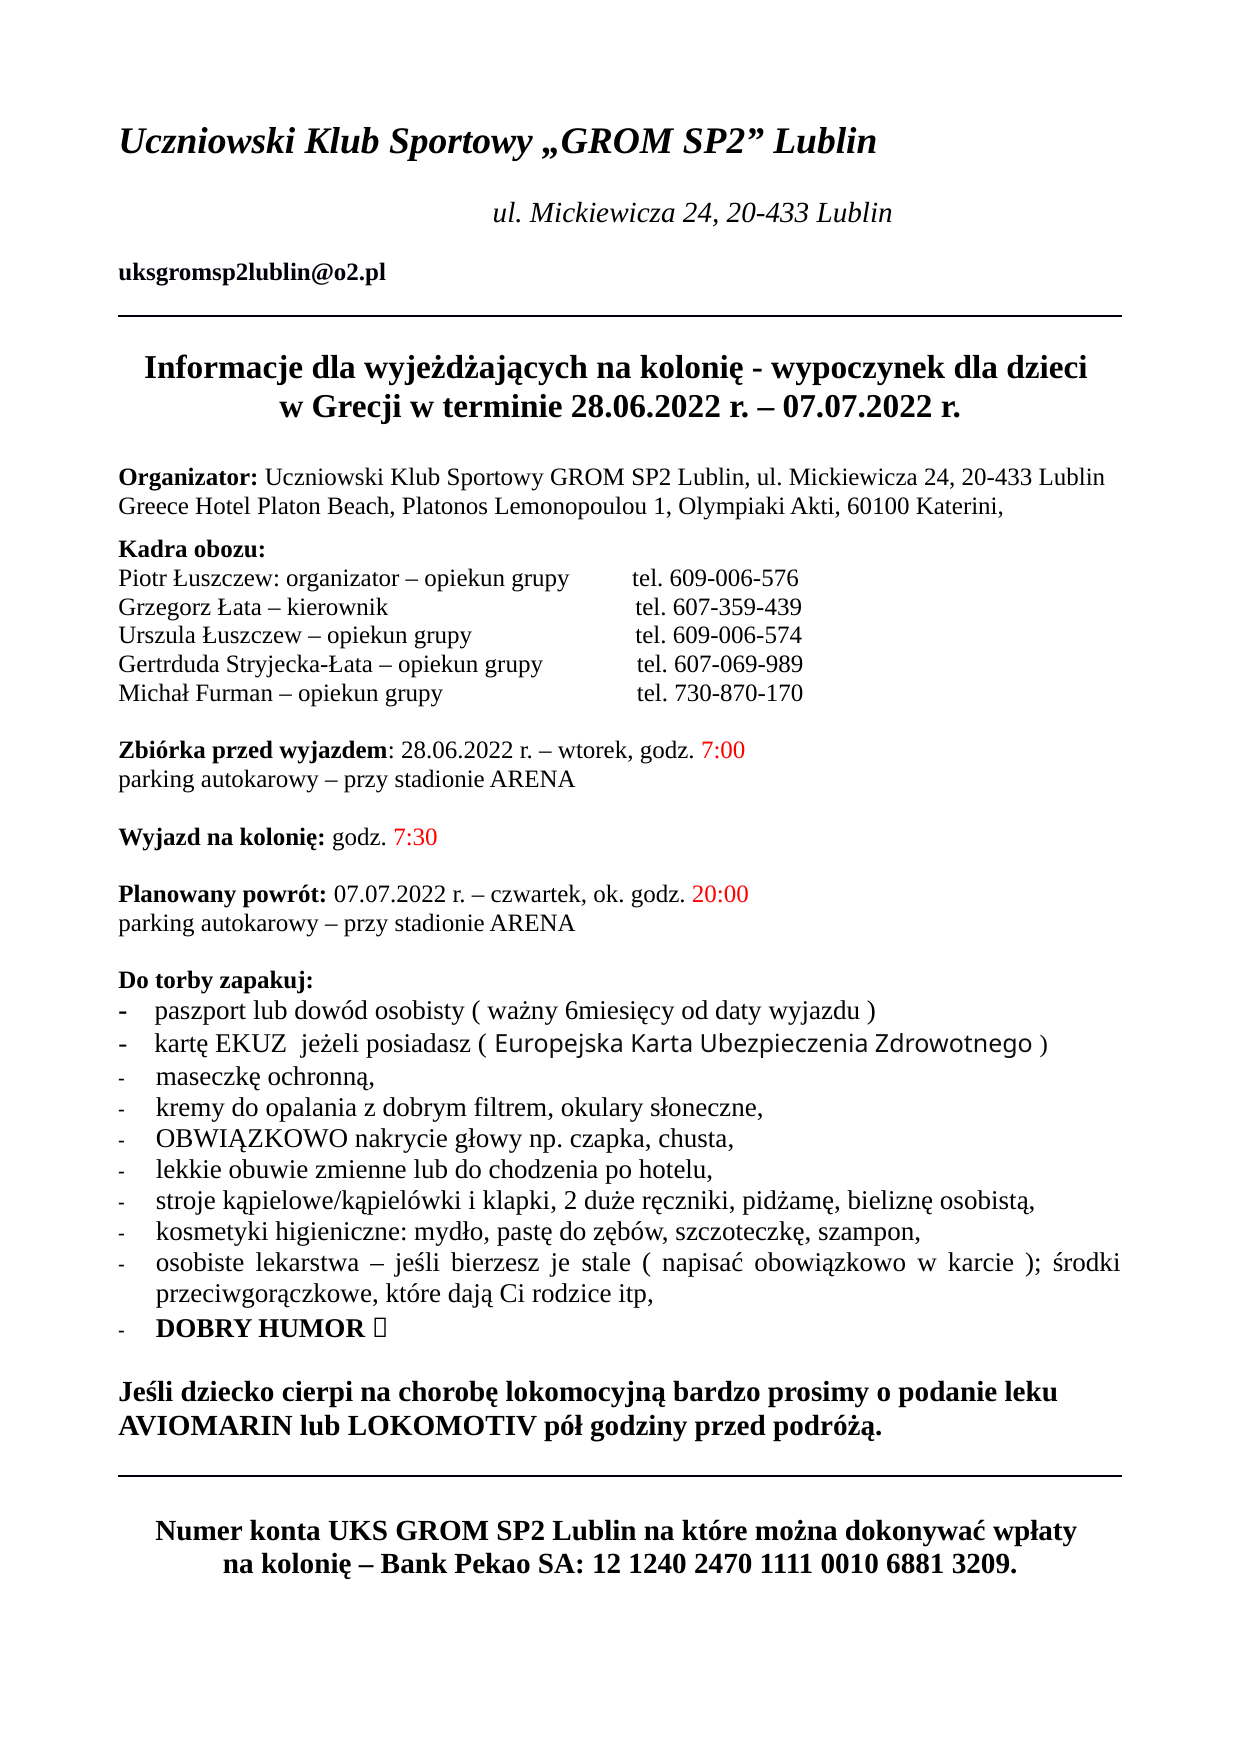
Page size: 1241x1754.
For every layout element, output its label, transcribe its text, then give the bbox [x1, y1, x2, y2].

text Zbiórka przed wyjazdem: 28.06.2022 r. – wtorek, godz. 7:00 parking autokarowy – przy stadionie ARENA [118, 736, 1122, 793]
list DOBRY HUMOR  [118, 1309, 1122, 1346]
text Jeśli dziecko cierpi na chorobę lokomocyjną bardzo prosimy o podanie leku AVIOMARIN lub LOKOMOTIV pół godziny przed podróżą. [118, 1374, 1122, 1441]
text Wyjazd na kolonię: godz. 7:30 [118, 822, 1122, 851]
list maseczkę ochronną, [118, 1059, 1122, 1091]
text Uczniowski Klub Sportowy „GROM SP2” Lublin [118, 118, 1122, 161]
text Urszula Łuszczew – opiekun grupy tel. 609-006-574 [118, 621, 1122, 649]
text Grzegorz Łata – kierownik tel. 607-359-439 [118, 592, 1122, 621]
list kosmetyki higieniczne: mydło, pastę do zębów, szczoteczkę, szampon, [118, 1215, 1122, 1246]
list lekkie obuwie zmienne lub do chodzenia po hotelu, [118, 1153, 1122, 1184]
text Kadra obozu: [118, 534, 1122, 563]
text Organizator: Uczniowski Klub Sportowy GROM SP2 Lublin, ul. Mickiewicza 24, 20-433 Lublin [118, 462, 1122, 491]
text - paszport lub dowód osobisty ( ważny 6miesięcy od daty wyjazdu ) [118, 994, 1122, 1026]
text uksgromsp2lublin@o2.pl [118, 257, 1122, 286]
text Informacje dla wyjeżdżających na kolonię - wypoczynek dla dzieci w Grecji w terminie 28.06.2022 r. – 07.07.2022 r. [118, 347, 1122, 424]
text - kartę EKUZ jeżeli posiadasz ( Europejska Karta Ubezpieczenia Zdrowotnego ) [118, 1026, 1122, 1059]
list kremy do opalania z dobrym filtrem, okulary słoneczne, [118, 1091, 1122, 1122]
text Michał Furman – opiekun grupy tel. 730-870-170 [118, 678, 1122, 707]
text Do torby zapakuj: [118, 937, 1122, 994]
list osobiste lekarstwa – jeśli bierzesz je stale ( napisać obowiązkowo w karcie ); środki przeciwgorączkowe, które dają Ci rodzice itp, [118, 1246, 1122, 1309]
list OBWIĄZKOWO nakrycie głowy np. czapka, chusta, [118, 1122, 1122, 1153]
text Piotr Łuszczew: organizator – opiekun grupy tel. 609-006-576 [118, 563, 1122, 592]
text ul. Mickiewicza 24, 20-433 Lublin [192, 195, 1122, 228]
text Greece Hotel Platon Beach, Platonos Lemonopoulou 1, Olympiaki Akti, 60100 Katerini, [118, 491, 1122, 520]
text Planowany powrót: 07.07.2022 r. – czwartek, ok. godz. 20:00 parking autokarowy – przy stadionie ARENA [118, 879, 1122, 937]
text Gertrduda Stryjecka-Łata – opiekun grupy tel. 607-069-989 [118, 649, 1122, 678]
list stroje kąpielowe/kąpielówki i klapki, 2 duże ręczniki, pidżamę, bieliznę osobistą, [118, 1184, 1122, 1215]
text Numer konta UKS GROM SP2 Lublin na które można dokonywać wpłaty na kolonię – Bank Pekao SA: 12 1240 2470 1111 0010 6881 3209. [118, 1513, 1122, 1580]
